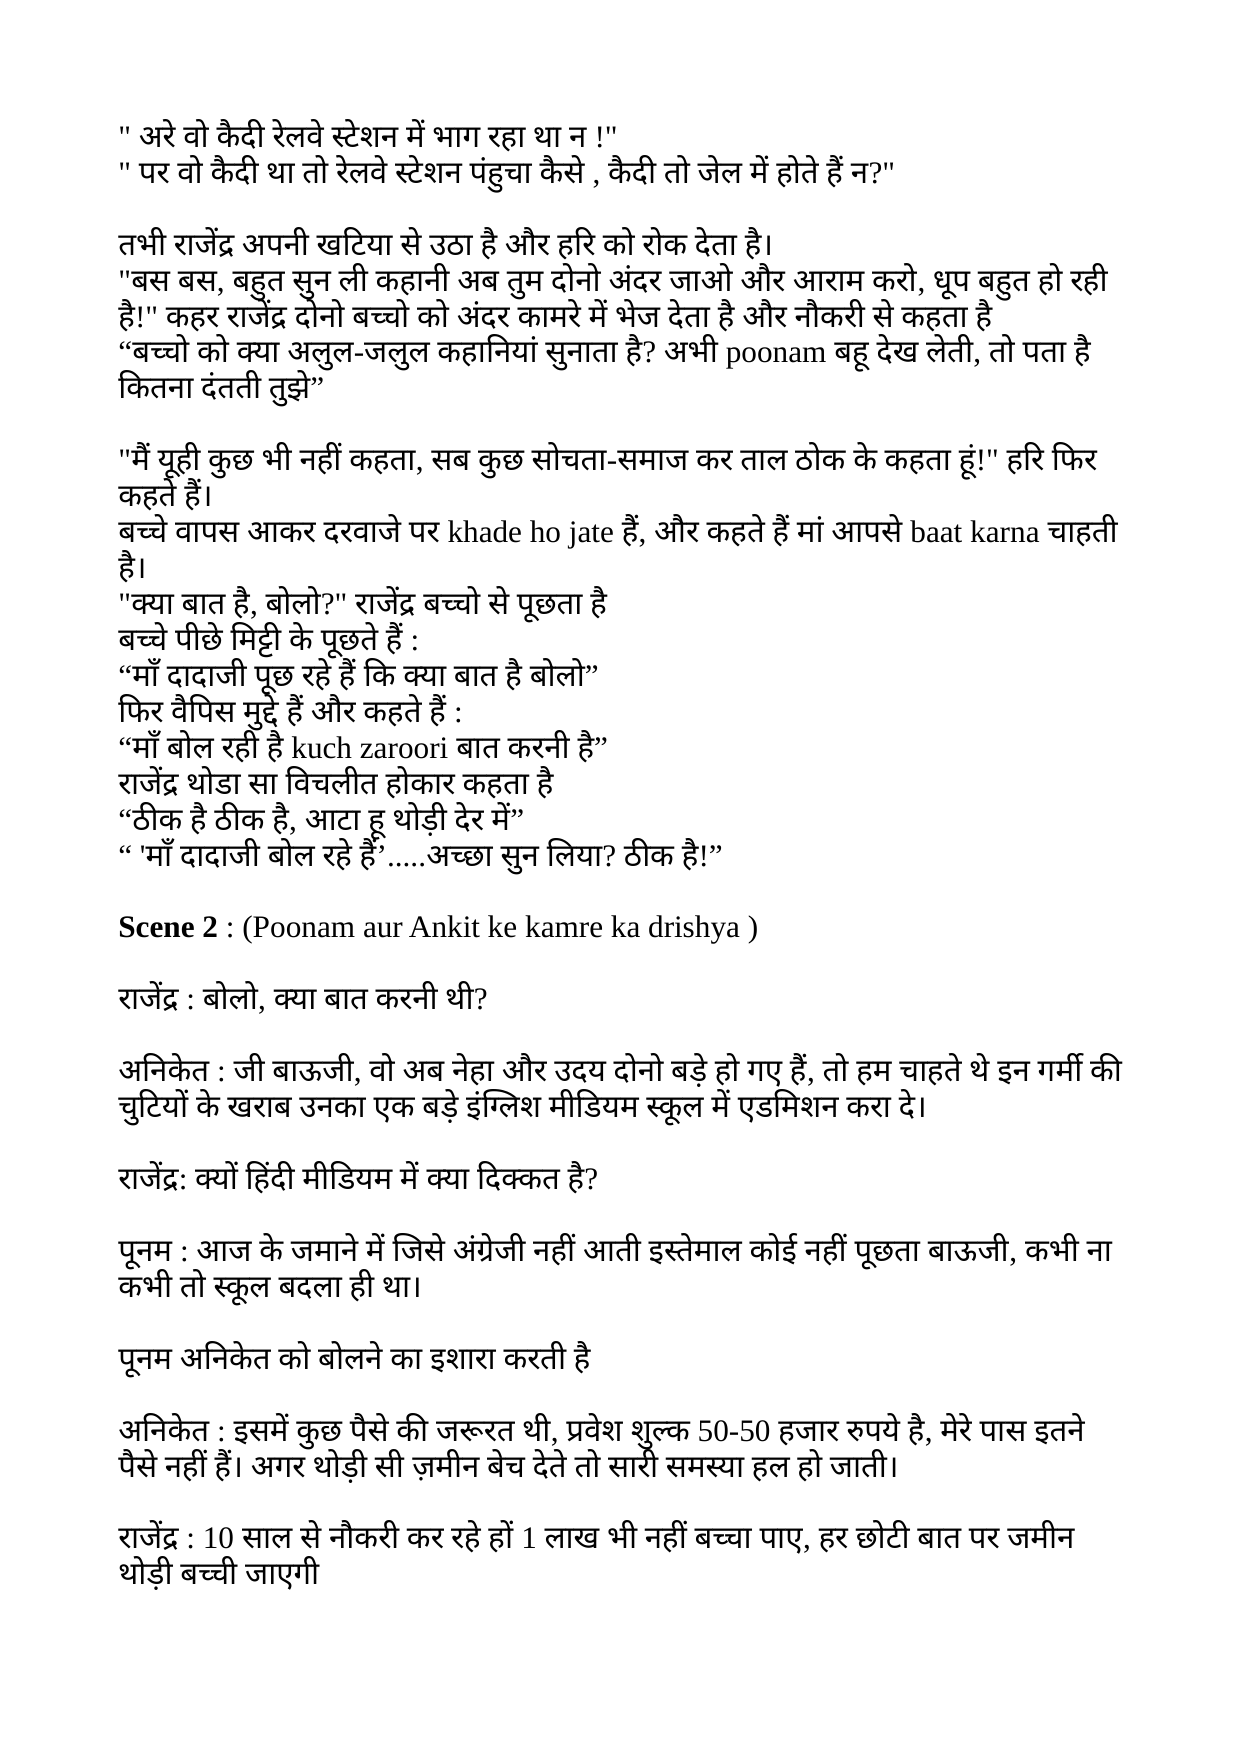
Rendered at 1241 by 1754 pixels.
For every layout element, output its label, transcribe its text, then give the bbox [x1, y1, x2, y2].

text "बस बस, बहुत सुन ली कहानी अब तुम दोनो अंदर जाओ और आराम करो, धूप बहुत हो रही है!" कहर राजेंद्र दोनो बच्चो को अंदर कामरे में भेज देता है और नौकरी से कहता है [118, 262, 1122, 334]
text "क्या बात है, बोलो?" राजेंद्र बच्चो से पूछता है [118, 585, 1122, 621]
text बच्चे वापस आकर दरवाजे पर khade ho jate हैं, और कहते हैं मां आपसे baat karna चाहती है। [118, 513, 1122, 585]
text पूनम : आज के जमाने में जिसे अंग्रेजी नहीं आती इस्तेमाल कोई नहीं पूछता बाऊजी, कभी ना कभी तो स्कूल बदला ही था। [118, 1232, 1122, 1304]
text " पर वो कैदी था तो रेलवे स्टेशन पंहुचा कैसे , कैदी तो जेल में होते हैं न?" [118, 154, 1122, 190]
text “ठीक है ठीक है, आटा हू थोड़ी देर में” [118, 801, 1122, 837]
text राजेंद्र थोडा सा विचलीत होकार कहता है [118, 765, 1122, 801]
text राजेंद्र : 10 साल से नौकरी कर रहे हों 1 लाख भी नहीं बच्चा पाए, हर छोटी बात पर जमीन थोड़ी बच्ची जाएगी [118, 1520, 1122, 1592]
text बच्चे पीछे मिट्टी के पूछते हैं : [118, 621, 1122, 657]
text अनिकेत : जी बाऊजी, वो अब नेहा और उदय दोनो बड़े हो गए हैं, तो हम चाहते थे इन गर्मी की चुटियों के खराब उनका एक बड़े इंग्लिश मीडियम स्कूल में एडमिशन करा दे। [118, 1052, 1122, 1124]
text राजेंद्र : बोलो, क्या बात करनी थी? [118, 981, 1122, 1017]
text “माँ बोल रही है kuch zaroori बात करनी है” [118, 729, 1122, 765]
text "मैं यूही कुछ भी नहीं कहता, सब कुछ सोचता-समाज कर ताल ठोक के कहता हूं!" हरि फिर कहते हैं। [118, 442, 1122, 513]
text फिर वैपिस मुद्दे हैं और कहते हैं : [259, 693, 1122, 729]
text “बच्चो को क्या अलुल-जलुल कहानियां सुनाता है? अभी poonam बहू देख लेती, तो पता है कितना दंतती तुझे” [118, 334, 1122, 406]
text “माँ दादाजी पूछ रहे हैं कि क्या बात है बोलो” [118, 657, 1122, 693]
text Scene 2 : (Poonam aur Ankit ke kamre ka drishya ) [118, 909, 1122, 945]
text “ 'माँ दादाजी बोल रहे हैं’.....अच्छा सुन लिया? ठीक है!” [118, 837, 1122, 873]
text अनिकेत : इसमें कुछ पैसे की जरूरत थी, प्रवेश शुल्क 50-50 हजार रुपये है, मेरे पास इतने पैसे नहीं हैं। अगर थोड़ी सी ज़मीन बेच देते तो सारी समस्या हल हो जाती। [118, 1412, 1122, 1484]
text फिर वैपिस मुद्दे हैं और कहते हैं : [118, 693, 272, 729]
text तभी राजेंद्र अपनी खटिया से उठा है और हरि को रोक देता है। [118, 226, 1122, 262]
text राजेंद्र: क्यों हिंदी मीडियम में क्या दिक्कत है? [118, 1160, 1122, 1196]
text " अरे वो कैदी रेलवे स्टेशन में भाग रहा था न !" [118, 118, 1122, 154]
text पूनम अनिकेत को बोलने का इशारा करती है [118, 1340, 1122, 1376]
